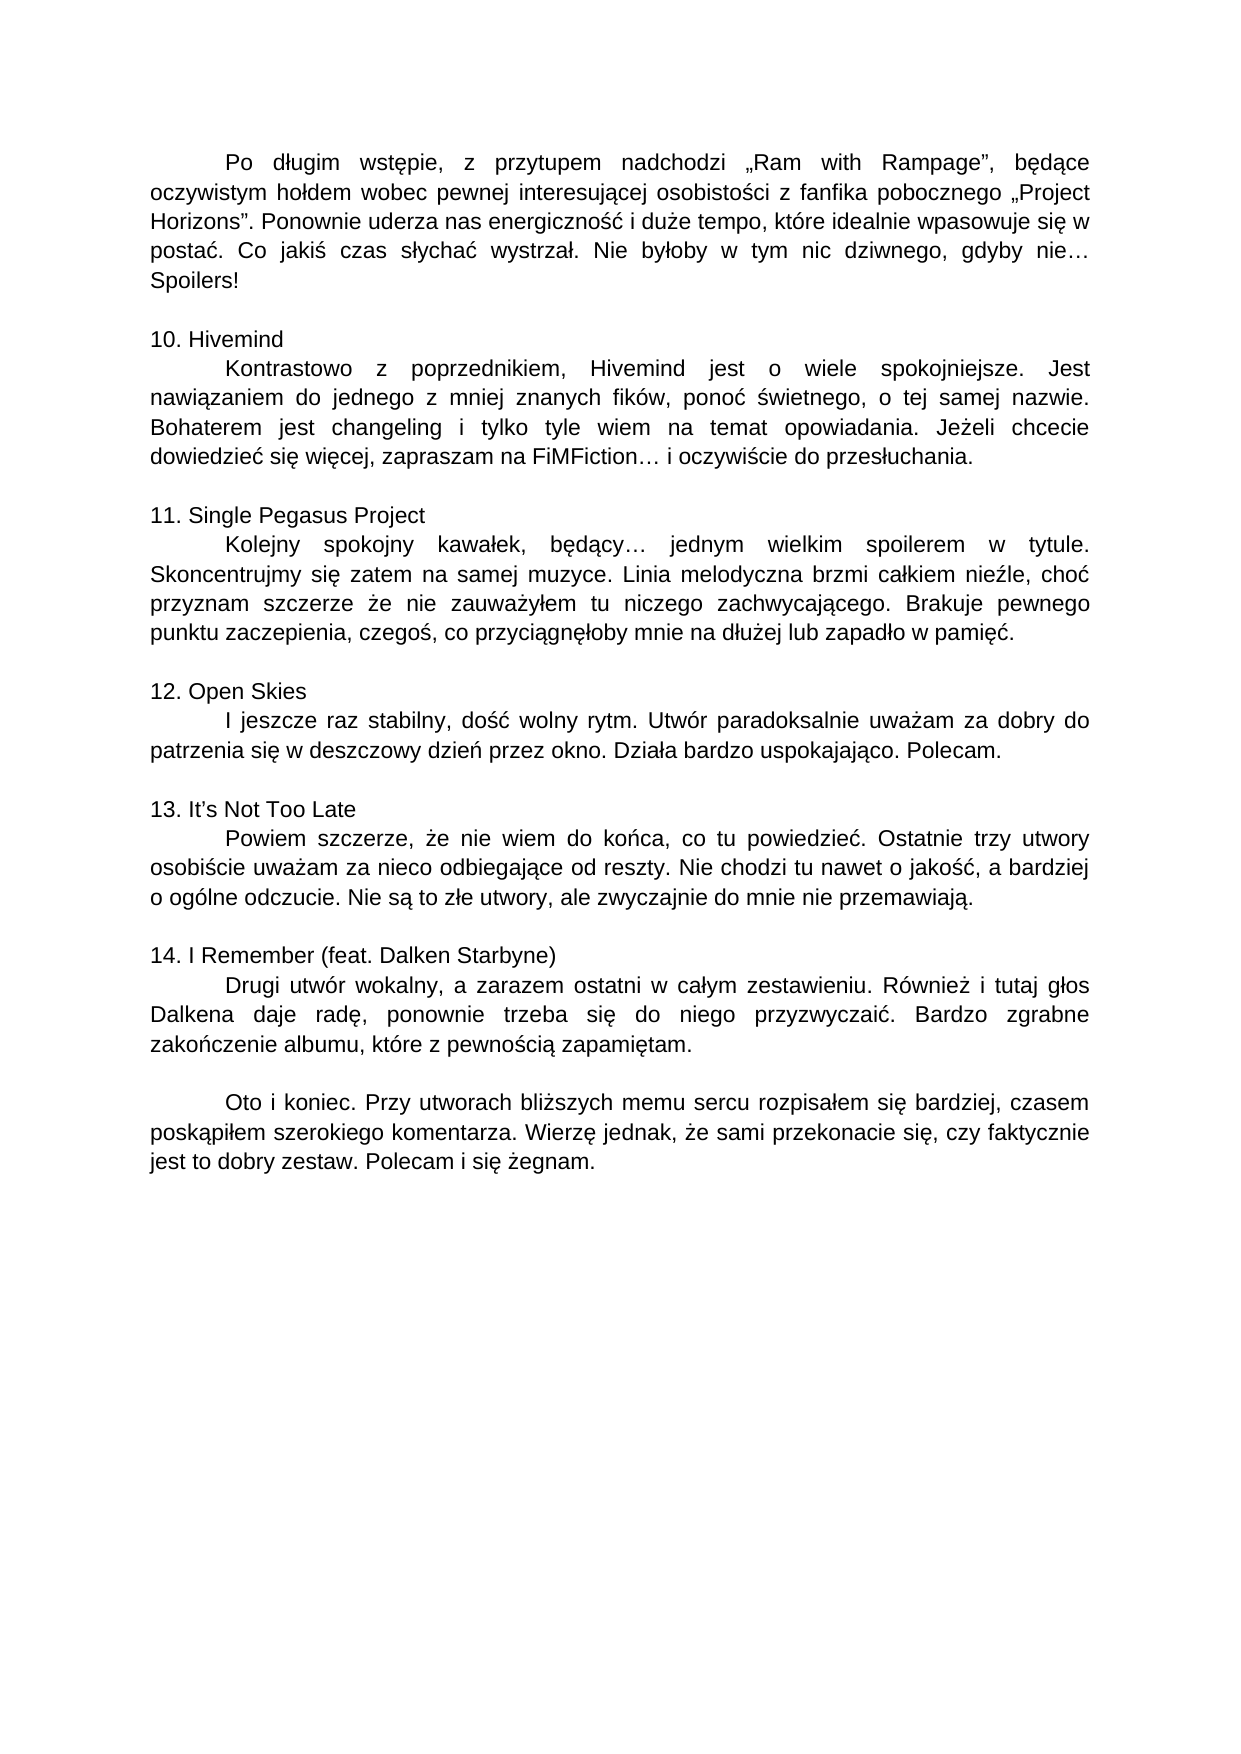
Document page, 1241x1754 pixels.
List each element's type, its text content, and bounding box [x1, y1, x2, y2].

text 10. Hivemind [150, 326, 1091, 352]
text Kontrastowo z poprzednikiem, Hivemind jest o wiele spokojniejsze. Jest nawiązaniem do jednego z mniej znanych fików, ponoć świetnego, o tej samej nazwie. Bohaterem jest changeling i tylko tyle wiem na temat opowiadania. Jeżeli chcecie dowiedzieć się więcej, zapraszam na FiMFiction… i oczywiście do przesłuchania. [150, 356, 1091, 469]
text Oto i koniec. Przy utworach bliższych memu sercu rozpisałem się bardziej, czasem poskąpiłem szerokiego komentarza. Wierzę jednak, że sami przekonacie się, czy faktycznie jest to dobry zestaw. Polecam i się żegnam. [150, 1090, 1091, 1174]
text Powiem szczerze, że nie wiem do końca, co tu powiedzieć. Ostatnie trzy utwory osobiście uważam za nieco odbiegające od reszty. Nie chodzi tu nawet o jakość, a bardziej o ogólne odczucie. Nie są to złe utwory, ale zwyczajnie do mnie nie przemawiają. [150, 826, 1091, 910]
text Kolejny spokojny kawałek, będący… jednym wielkim spoilerem w tytule. Skoncentrujmy się zatem na samej muzyce. Linia melodyczna brzmi całkiem nieźle, choć przyznam szczerze że nie zauważyłem tu niczego zachwycającego. Brakuje pewnego punktu zaczepienia, czegoś, co przyciągnęłoby mnie na dłużej lub zapadło w pamięć. [150, 532, 1091, 646]
text 11. Single Pegasus Project [150, 502, 1091, 528]
text Po długim wstępie, z przytupem nadchodzi „Ram with Rampage”, będące oczywistym hołdem wobec pewnej interesującej osobistości z fanfika pobocznego „Project Horizons”. Ponownie uderza nas energiczność i duże tempo, które idealnie wpasowuje się w postać. Co jakiś czas słychać wystrzał. Nie byłoby w tym nic dziwnego, gdyby nie… Spoilers! [150, 150, 1091, 293]
text Drugi utwór wokalny, a zarazem ostatni w całym zestawieniu. Również i tutaj głos Dalkena daje radę, ponownie trzeba się do niego przyzwyczaić. Bardzo zgrabne zakończenie albumu, które z pewnością zapamiętam. [150, 972, 1091, 1057]
text 14. I Remember (feat. Dalken Starbyne) [150, 943, 1091, 969]
text I jeszcze raz stabilny, dość wolny rytm. Utwór paradoksalnie uważam za dobry do patrzenia się w deszczowy dzień przez okno. Działa bardzo uspokajająco. Polecam. [150, 708, 1091, 763]
text 12. Open Skies [150, 679, 1091, 704]
text 13. It’s Not Too Late [150, 796, 1091, 822]
